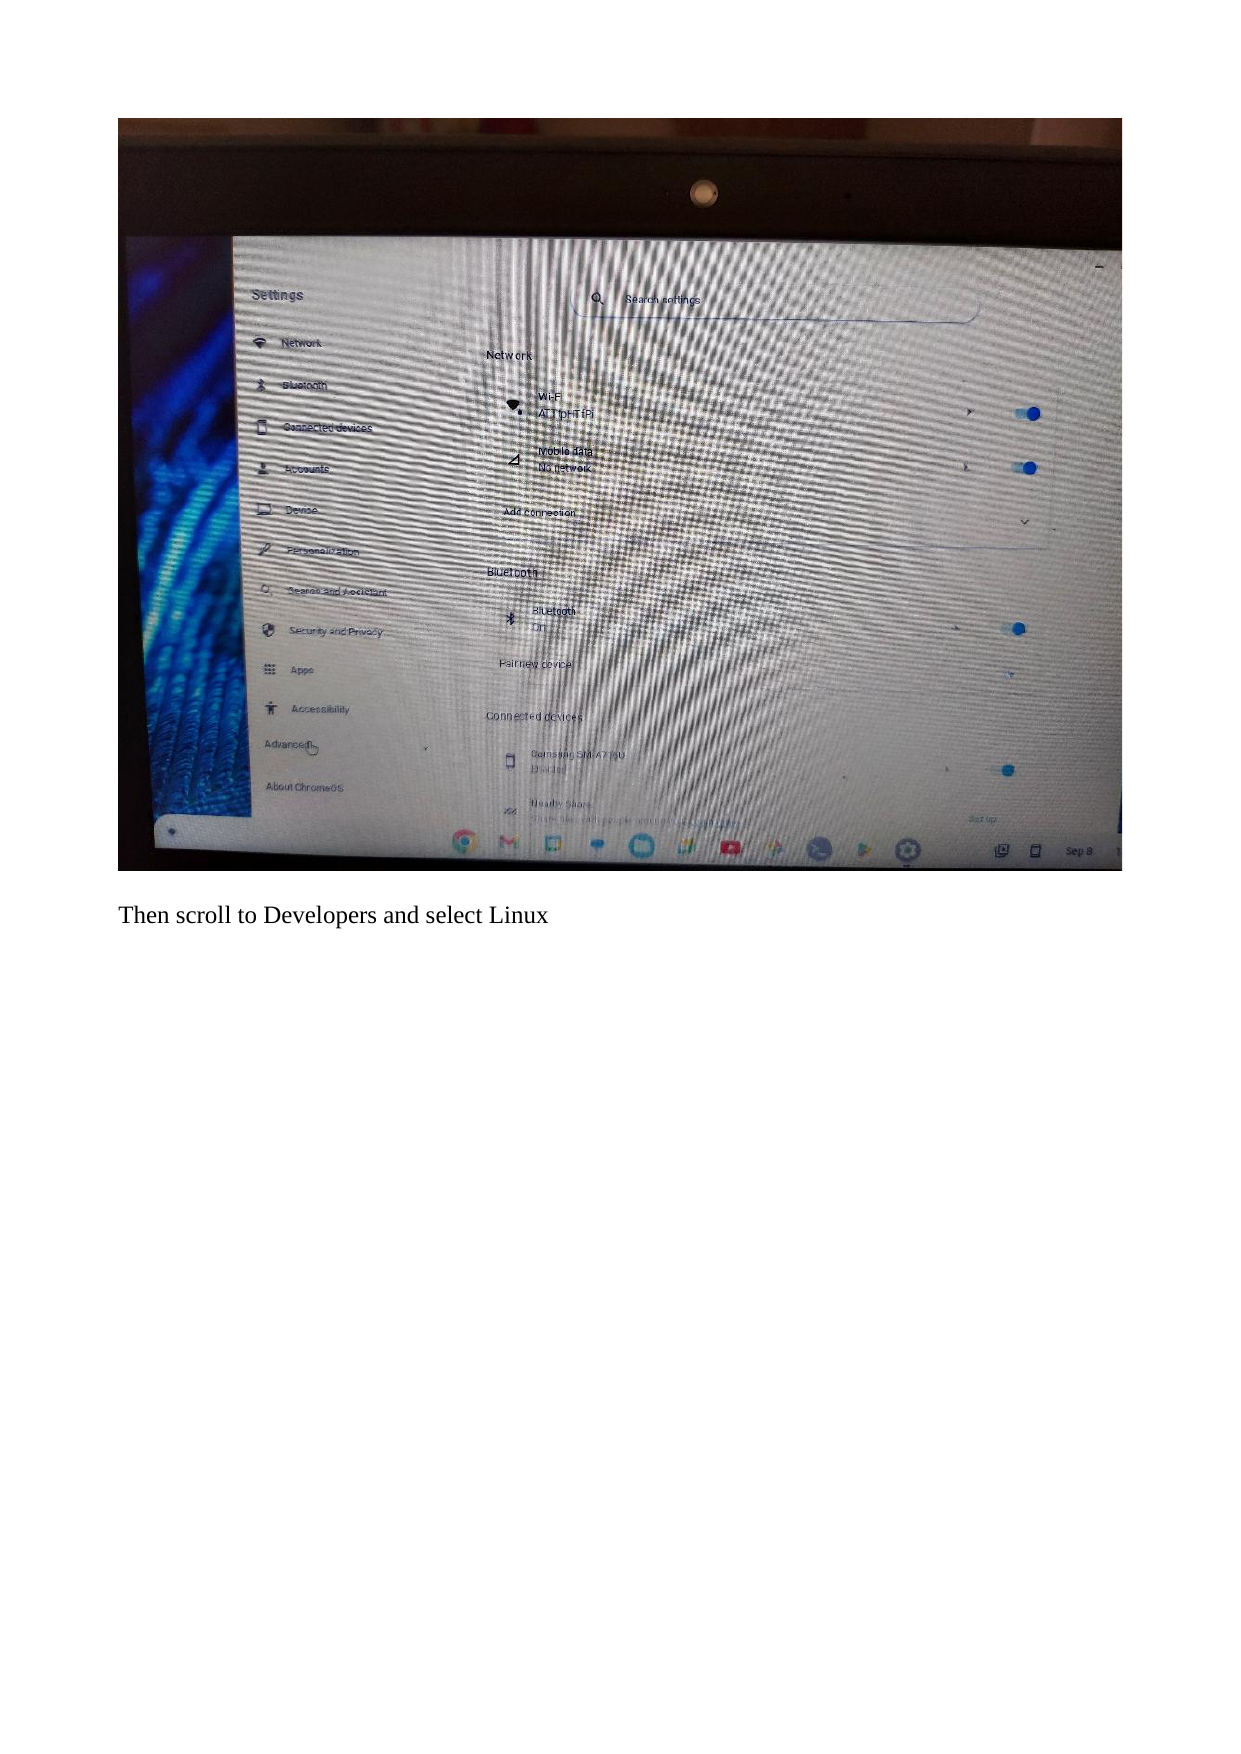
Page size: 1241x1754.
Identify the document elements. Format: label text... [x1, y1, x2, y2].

picture [118, 118, 1123, 871]
text Then scroll to Developers and select Linux [118, 900, 1122, 928]
